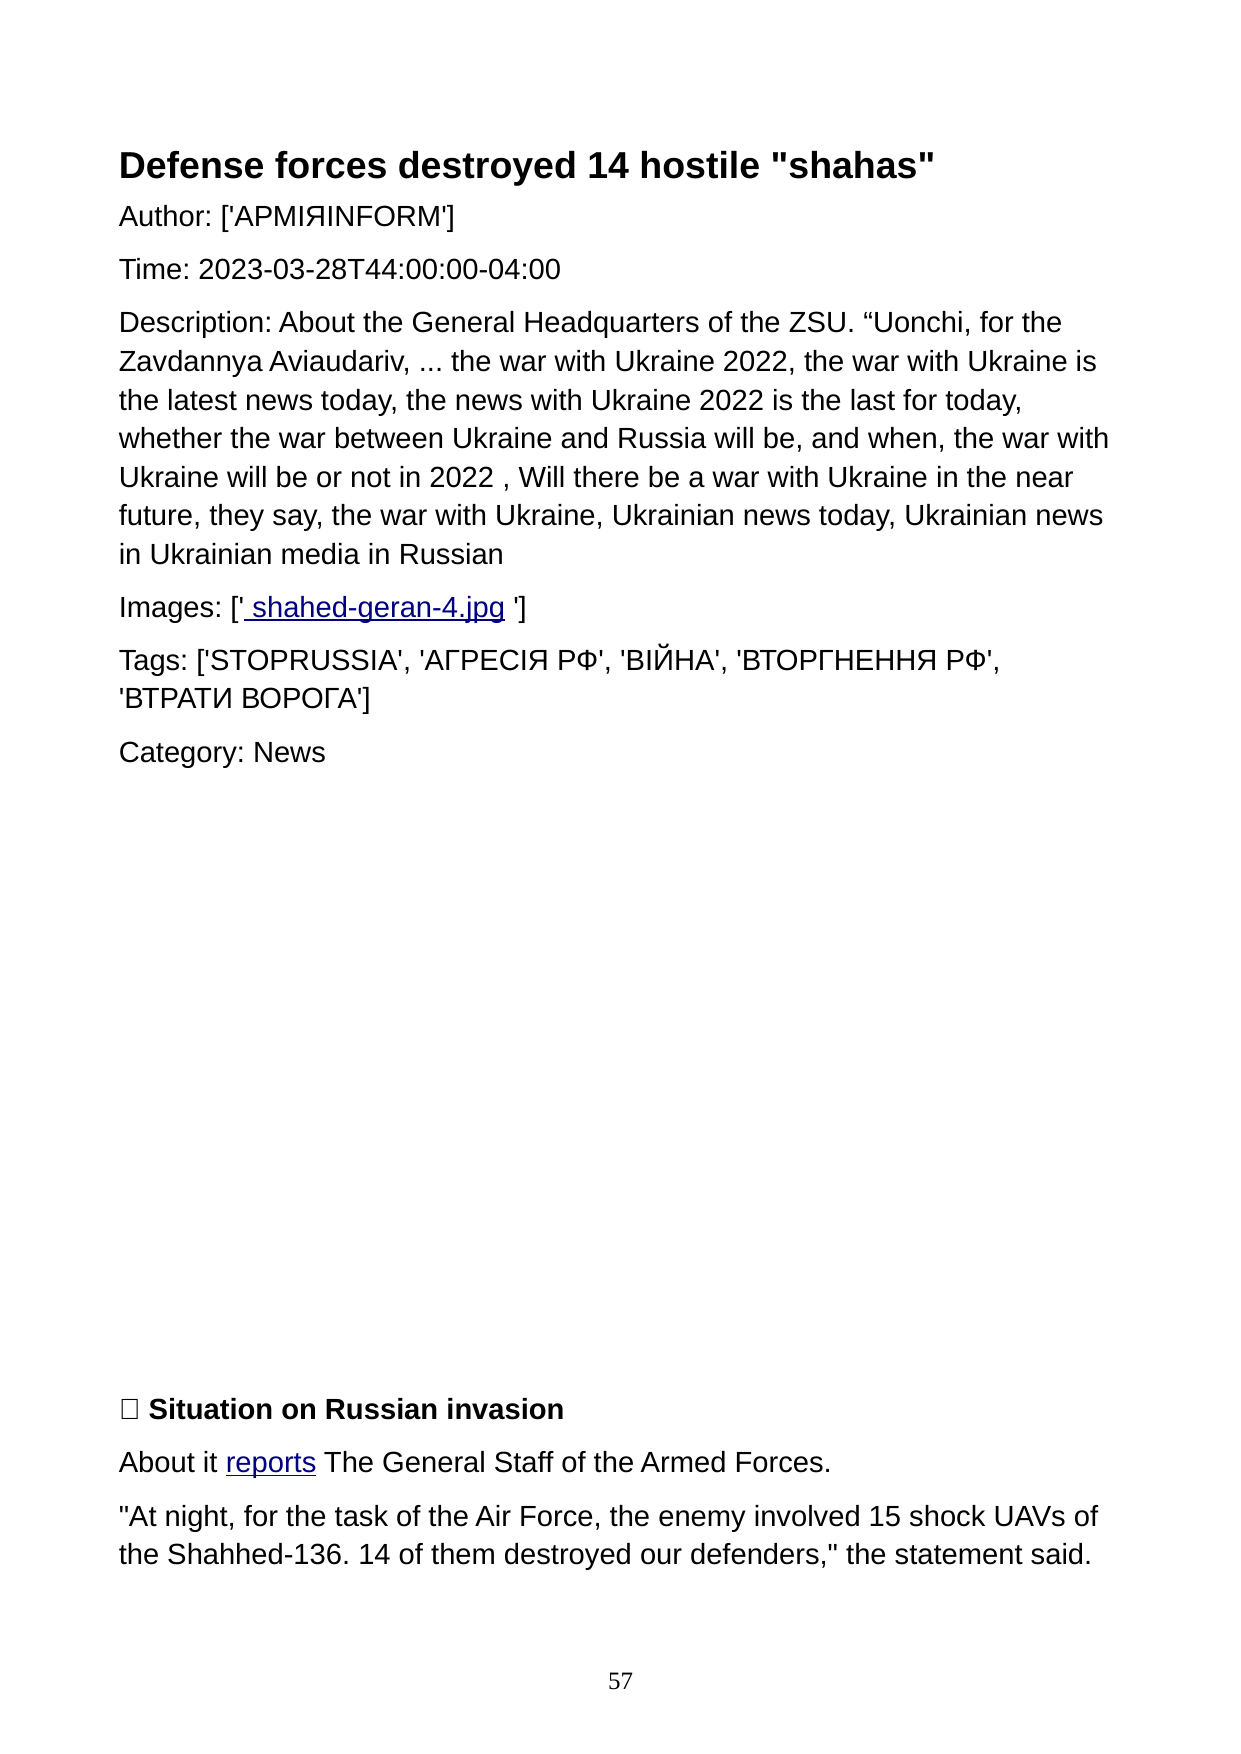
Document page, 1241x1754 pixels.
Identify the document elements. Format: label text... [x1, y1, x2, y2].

text Time: 2023-03-28T44:00:00-04:00 [118, 252, 1122, 286]
subtitle Defense forces destroyed 14 hostile "shahas" [118, 143, 1122, 187]
text Author: ['АРМІЯINFORM'] [118, 199, 1122, 233]
text About it reports The General Staff of the Armed Forces. [118, 1445, 1122, 1479]
text Images: [' shahed-geran-4.jpg '] [118, 590, 1122, 623]
text 🔥 Situation on Russian invasion [118, 788, 1122, 1426]
text "At night, for the task of the Air Force, the enemy involved 15 shock UAVs of the Shahhed-136. 14 of them destroyed our defenders," the statement said. [118, 1498, 1122, 1571]
text Description: About the General Headquarters of the ZSU. “Uonchi, for the Zavdannya Aviaudariv, ... the war with Ukraine 2022, the war with Ukraine is the latest news today, the news with Ukraine 2022 is the last for today, whether the war between Ukraine and Russia will be, and when, the war with Ukraine will be or not in 2022 , Will there be a war with Ukraine in the near future, they say, the war with Ukraine, Ukrainian news today, Ukrainian news in Ukrainian media in Russian [118, 305, 1122, 570]
text Category: News [118, 734, 1122, 768]
text Tags: ['STOPRUSSIA', 'АГРЕСІЯ РФ', 'ВІЙНА', 'ВТОРГНЕННЯ РФ', 'ВТРАТИ ВОРОГА'] [118, 643, 1122, 715]
